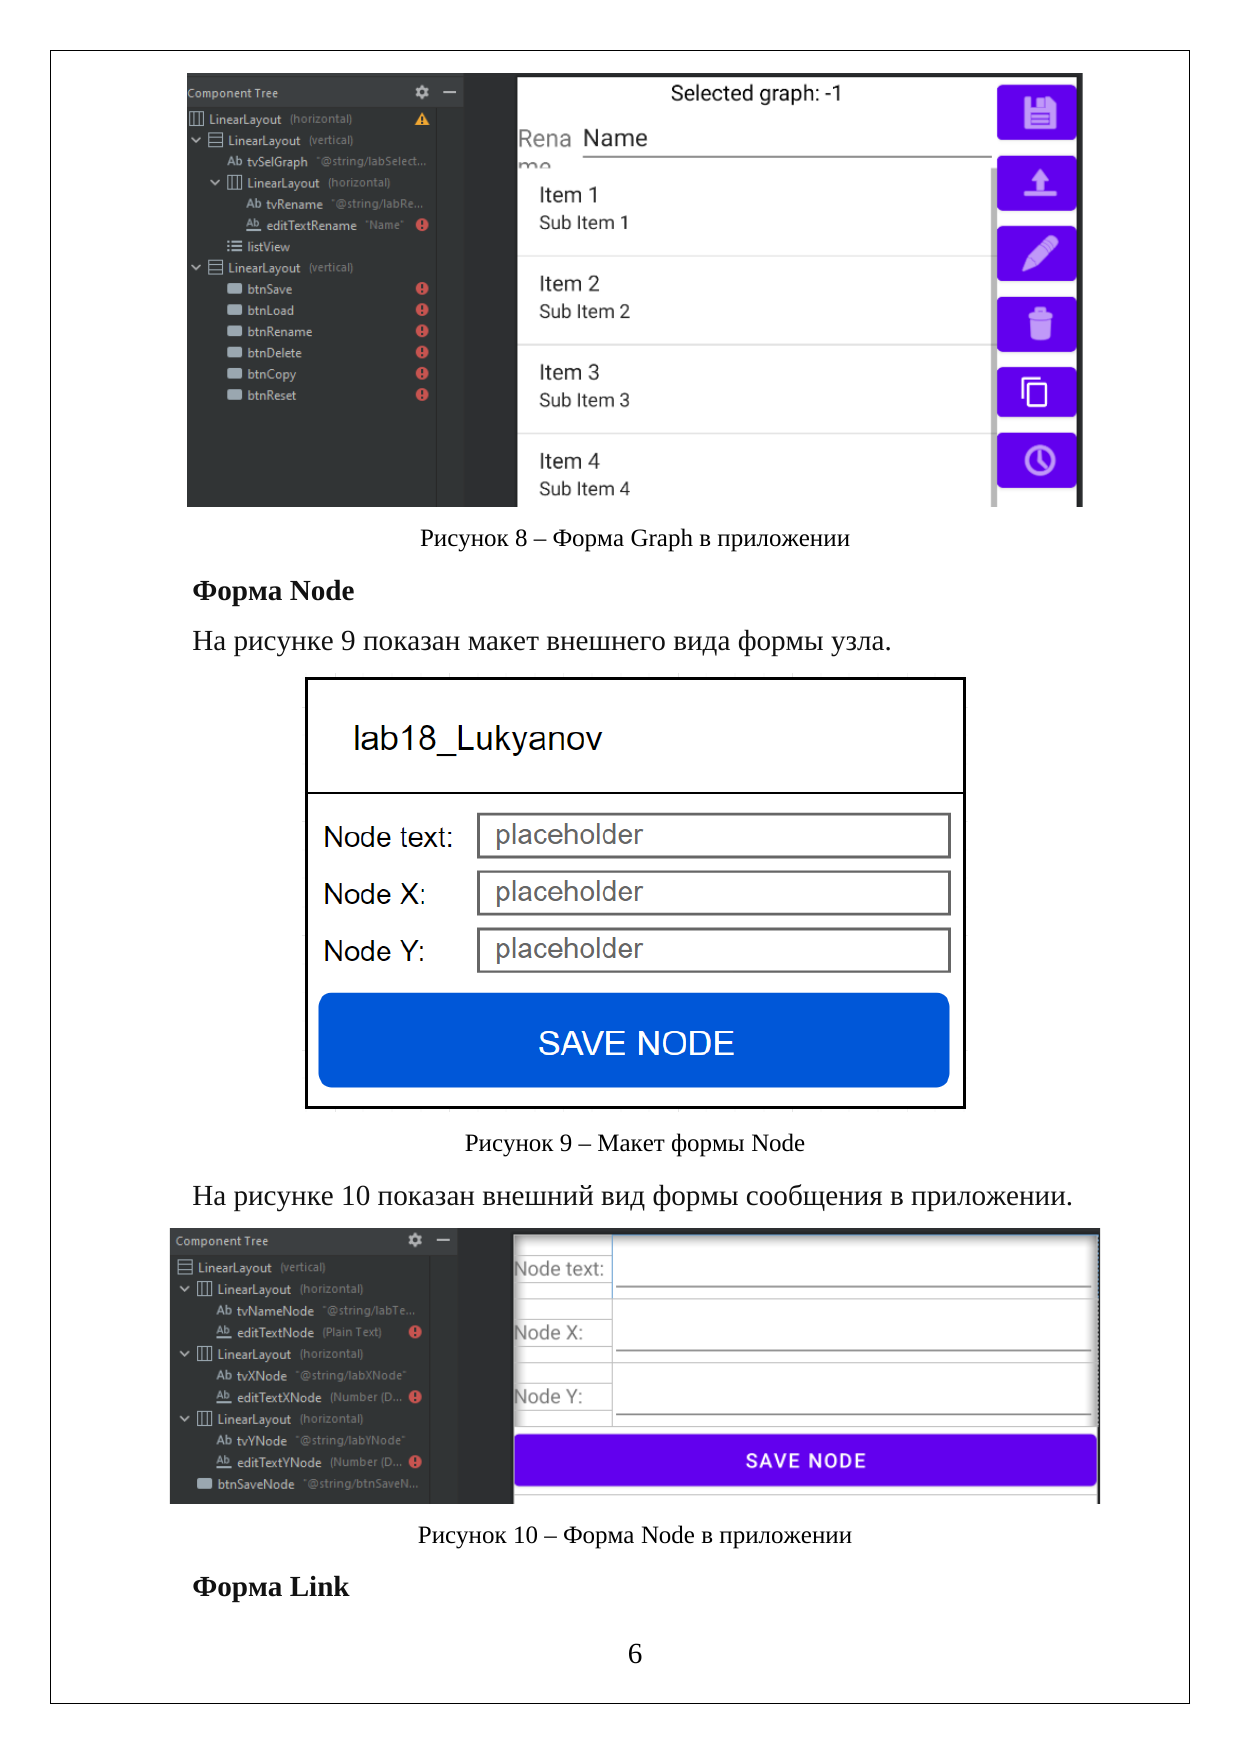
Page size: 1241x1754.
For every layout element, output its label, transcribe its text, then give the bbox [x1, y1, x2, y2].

text Рисунок 10 – Форма Node в приложении [118, 1520, 1152, 1549]
text На рисунке 10 показан внешний вид формы сообщения в приложении. [118, 1178, 1152, 1212]
text Рисунок 9 – Макет формы Node [118, 1128, 1152, 1157]
text Форма Link [118, 1569, 1152, 1603]
text На рисунке 9 показан макет внешнего вида формы узла. [118, 623, 1152, 657]
text Рисунок 8 – Форма Graph в приложении [118, 523, 1152, 552]
text Форма Node [118, 573, 1152, 606]
